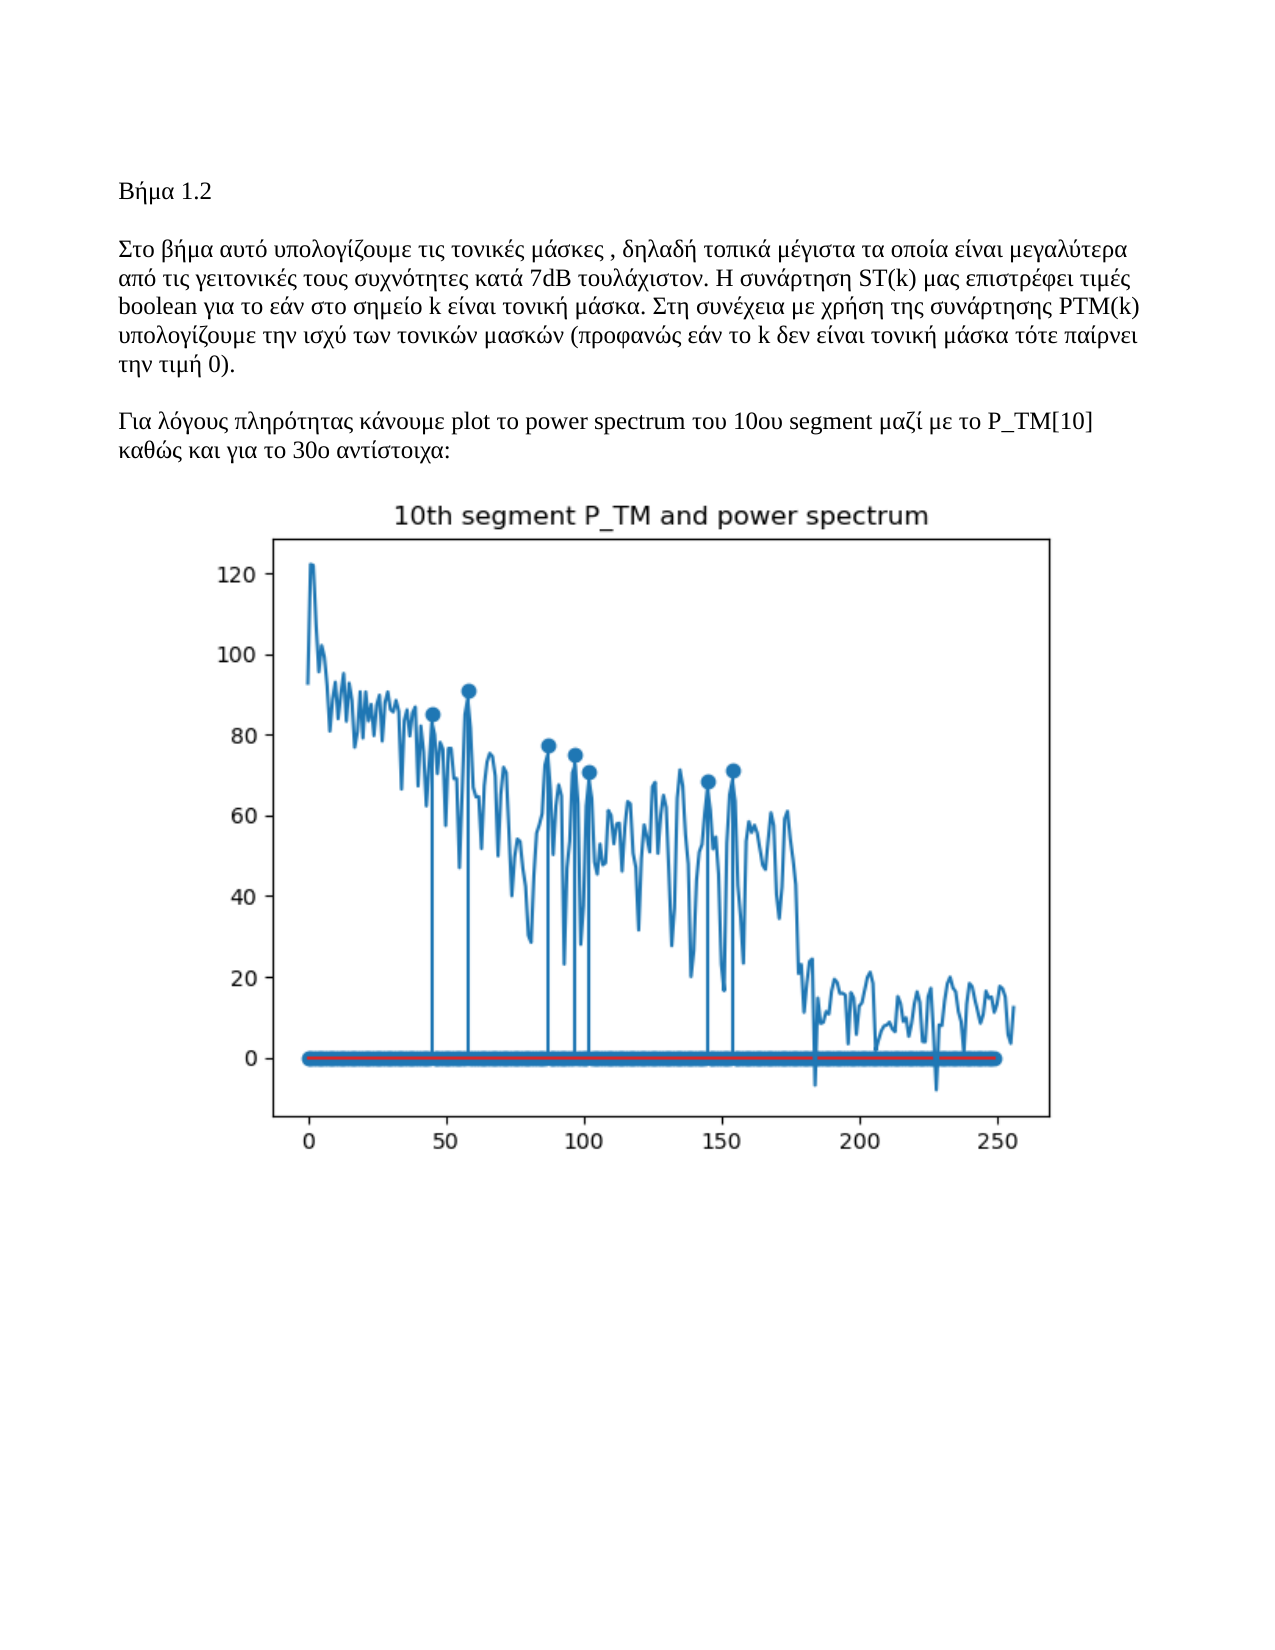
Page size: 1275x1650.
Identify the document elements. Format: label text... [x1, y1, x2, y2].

text Στο βήμα αυτό υπολογίζουμε τις τονικές μάσκες , δηλαδή τοπικά μέγιστα τα οποία είναι μεγαλύτερα από τις γειτονικές τους συχνότητες κατά 7dB τουλάχιστον. Η συνάρτηση ST(k) μας επιστρέφει τιμές boolean για το εάν στο σημείο k είναι τονική μάσκα. Στη συνέχεια με χρήση της συνάρτησης PTM(k) υπολογίζουμε την ισχύ των τονικών μασκών (προφανώς εάν το k δεν είναι τονική μάσκα τότε παίρνει την τιμή 0). [118, 234, 1157, 378]
picture [193, 492, 1082, 1171]
text Βήμα 1.2 [118, 176, 1157, 205]
text Για λόγους πληρότητας κάνουμε plot το power spectrum του 10ου segment μαζί με το P_TM[10] καθώς και για το 30ο αντίστοιχα: [118, 406, 1157, 464]
